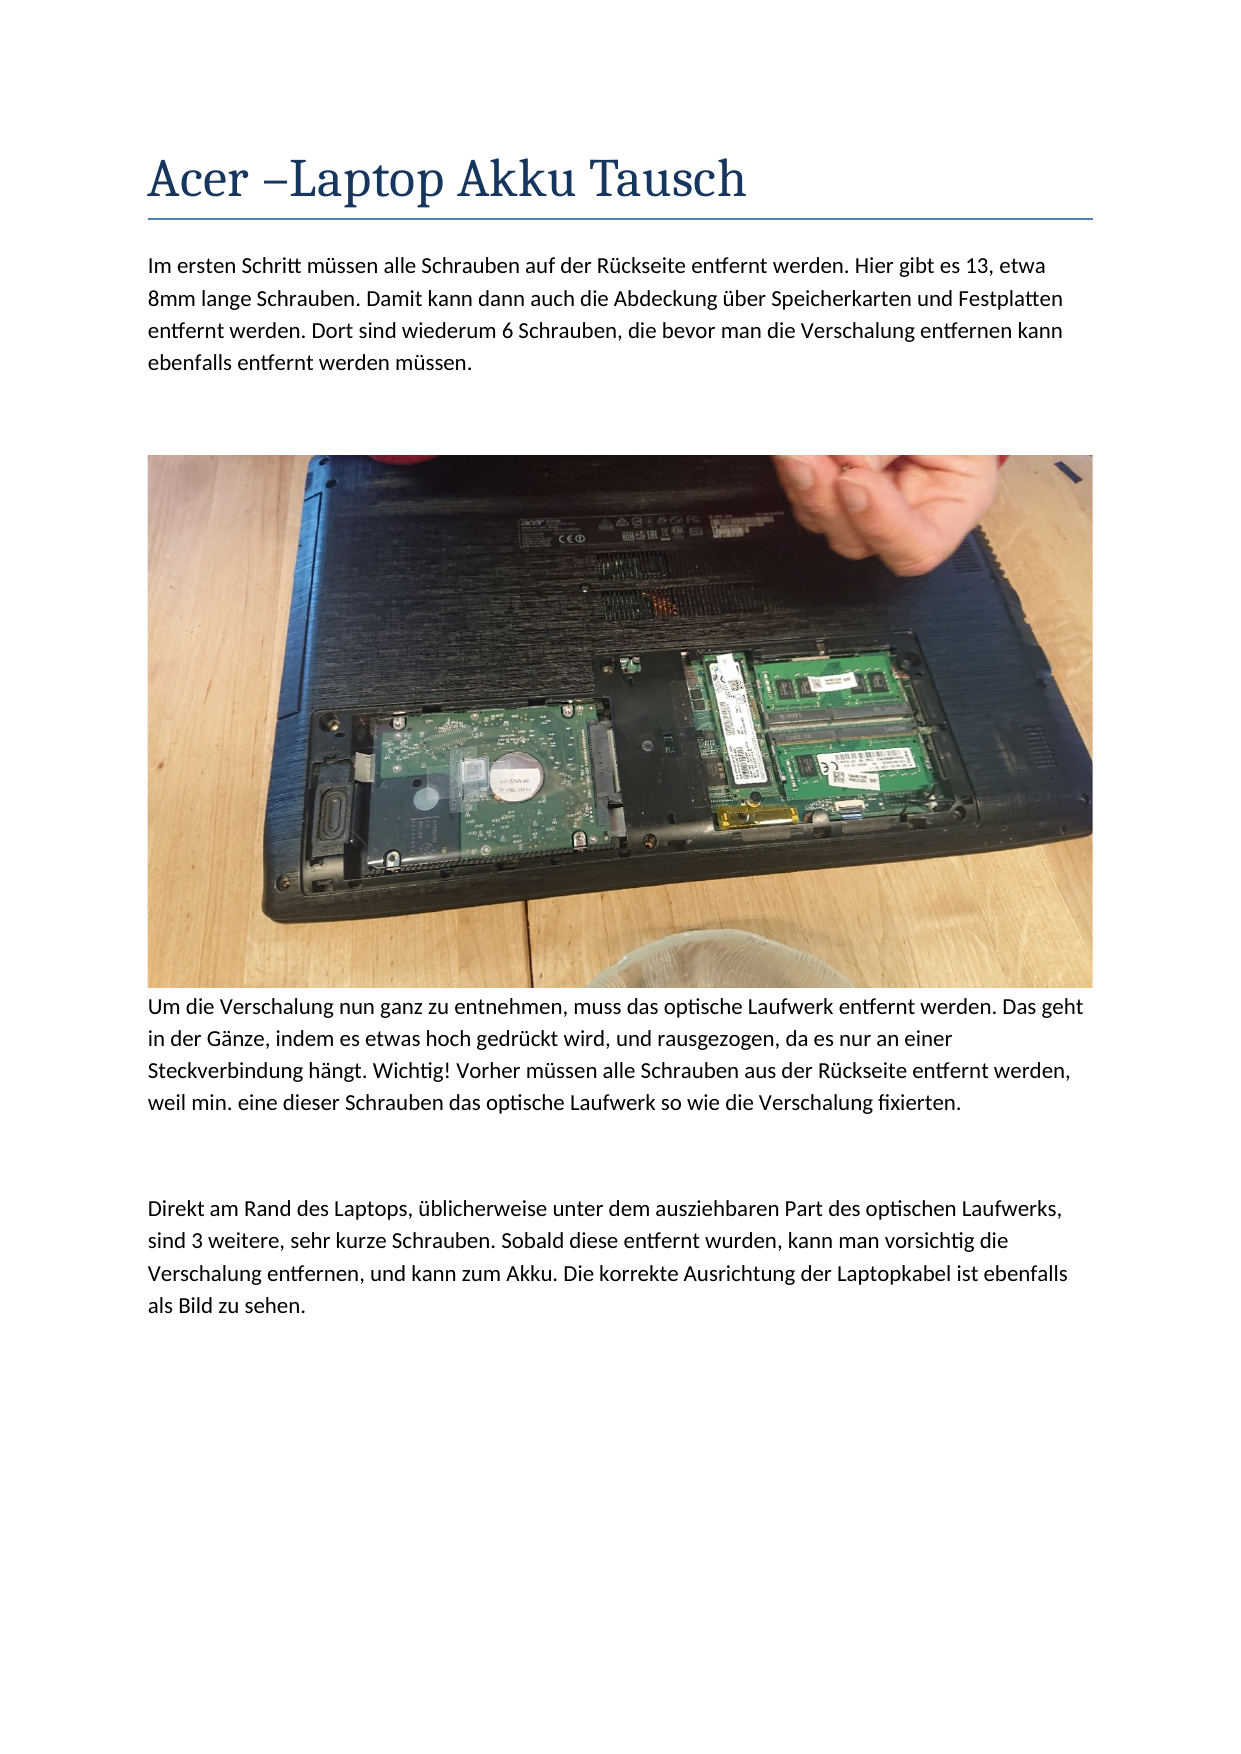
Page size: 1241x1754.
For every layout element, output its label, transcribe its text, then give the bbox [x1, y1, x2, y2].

text Um die Verschalung nun ganz zu entnehmen, muss das optische Laufwerk entfernt werden. Das geht in der Gänze, indem es etwas hoch gedrückt wird, und rausgezogen, da es nur an einer Steckverbindung hängt. Wichtig! Vorher müssen alle Schrauben aus der Rückseite entfernt werden, weil min. eine dieser Schrauben das optische Laufwerk so wie die Verschalung fixierten. [148, 988, 1093, 1116]
picture [147, 455, 1093, 988]
text Im ersten Schritt müssen alle Schrauben auf der Rückseite entfernt werden. Hier gibt es 13, etwa 8mm lange Schrauben. Damit kann dann auch die Abdeckung über Speicherkarten und Festplatten entfernt werden. Dort sind wiederum 6 Schrauben, die bevor man die Verschalung entfernen kann ebenfalls entfernt werden müssen. [148, 252, 1093, 455]
text Direkt am Rand des Laptops, üblicherweise unter dem ausziehbaren Part des optischen Laufwerks, sind 3 weitere, sehr kurze Schrauben. Sobald diese entfernt wurden, kann man vorsichtig die Verschalung entfernen, und kann zum Akku. Die korrekte Ausrichtung der Laptopkabel ist ebenfalls als Bild zu sehen. [148, 1194, 1093, 1319]
title Acer –Laptop Akku Tausch [148, 148, 1093, 218]
